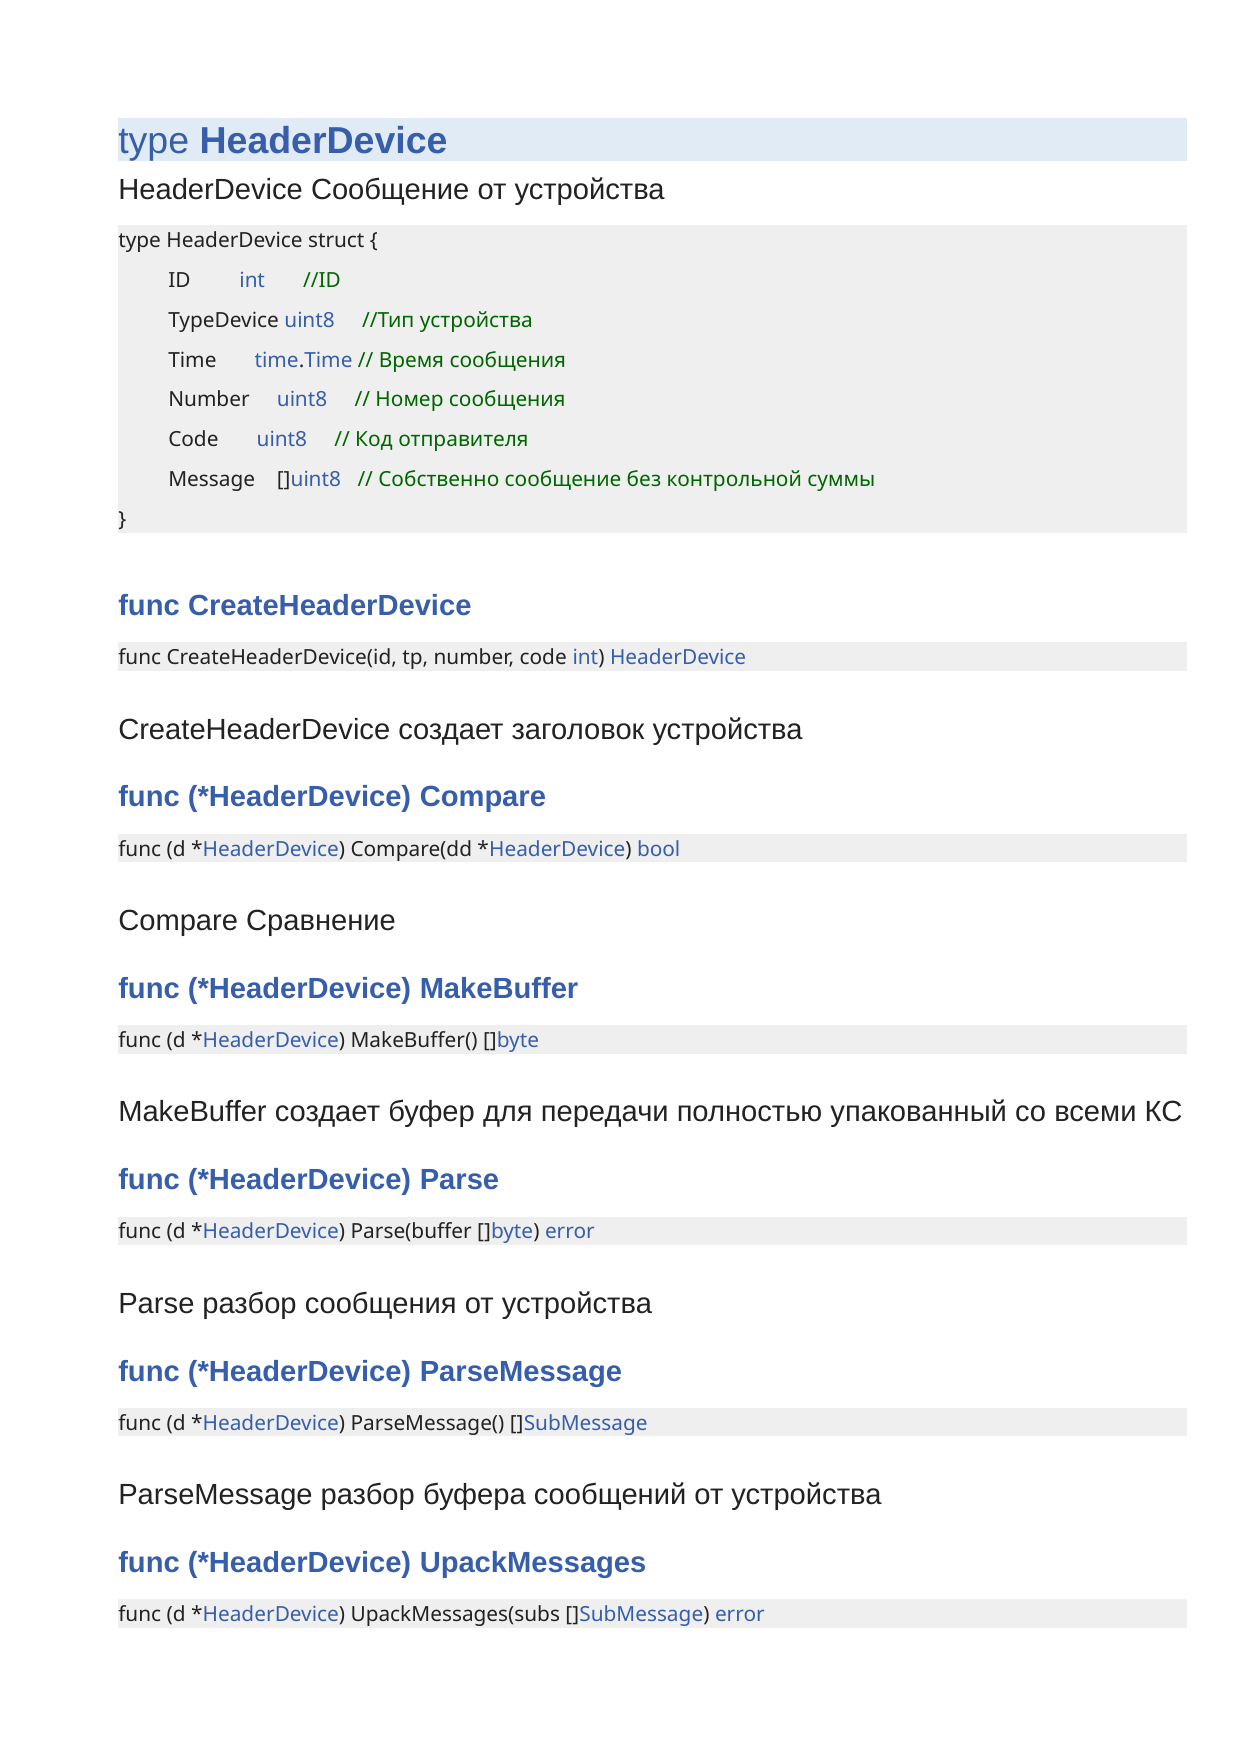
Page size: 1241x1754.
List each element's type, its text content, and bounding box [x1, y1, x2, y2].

text Parse разбор сообщения от устройства [118, 1286, 1187, 1319]
text Time time.Time // Время сообщения [118, 345, 1187, 373]
text Code uint8 // Код отправителя [118, 424, 1187, 453]
text func (d *HeaderDevice) ParseMessage() []SubMessage [118, 1408, 1187, 1436]
subtitle func (*HeaderDevice) UpackMessages [118, 1545, 1187, 1578]
text func (d *HeaderDevice) MakeBuffer() []byte [118, 1025, 1187, 1054]
text HeaderDevice Сообщение от устройства [118, 172, 1187, 206]
text ID int //ID [118, 265, 1187, 293]
subtitle func (*HeaderDevice) ParseMessage [118, 1353, 1187, 1387]
text func CreateHeaderDevice(id, tp, number, code int) HeaderDevice [118, 642, 1187, 671]
text func (d *HeaderDevice) Compare(dd *HeaderDevice) bool [118, 834, 1187, 862]
subtitle func (*HeaderDevice) Compare [118, 779, 1187, 813]
text Compare Сравнение [118, 903, 1187, 937]
text CreateHeaderDevice создает заголовок устройства [118, 712, 1187, 745]
subtitle func (*HeaderDevice) Parse [118, 1162, 1187, 1196]
text ParseMessage разбор буфера сообщений от устройства [118, 1477, 1187, 1511]
text TypeDevice uint8 //Тип устройства [118, 305, 1187, 333]
text MakeBuffer создает буфер для передачи полностью упакованный со всеми КС [118, 1094, 1187, 1128]
text func (d *HeaderDevice) Parse(buffer []byte) error [118, 1217, 1187, 1245]
text func (d *HeaderDevice) UpackMessages(subs []SubMessage) error [118, 1599, 1187, 1628]
text } [118, 504, 1187, 533]
text Message []uint8 // Собственно сообщение без контрольной суммы [118, 464, 1187, 493]
subtitle func (*HeaderDevice) MakeBuffer [118, 971, 1187, 1004]
text Number uint8 // Номер сообщения [118, 384, 1187, 413]
text type HeaderDevice struct { [118, 225, 1187, 253]
subtitle func CreateHeaderDevice [118, 588, 1187, 622]
subtitle type HeaderDevice [118, 118, 1187, 161]
